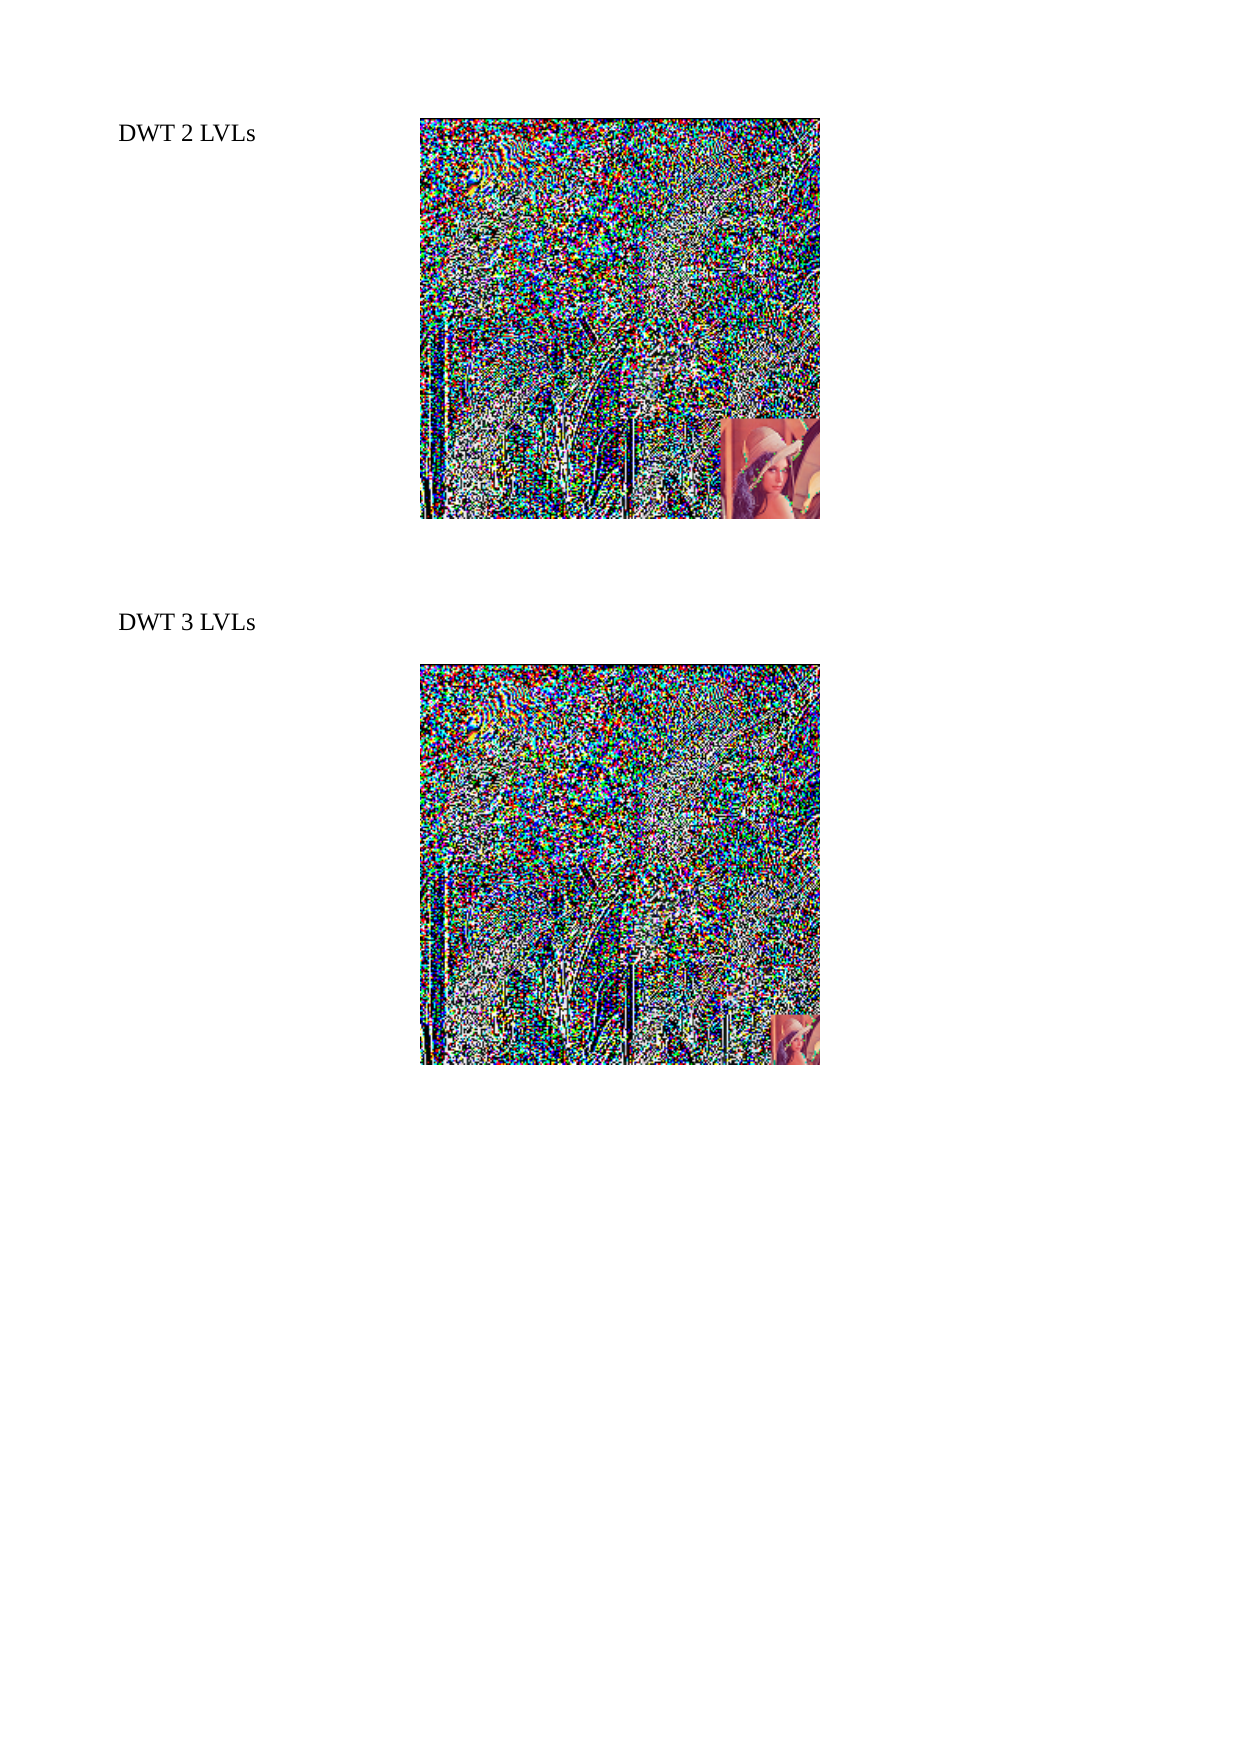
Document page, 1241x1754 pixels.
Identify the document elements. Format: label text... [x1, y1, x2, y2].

picture [420, 664, 820, 1065]
text DWT 2 LVLs [118, 118, 420, 147]
text [820, 118, 1122, 147]
picture [420, 118, 820, 519]
text DWT 3 LVLs [118, 607, 1122, 636]
